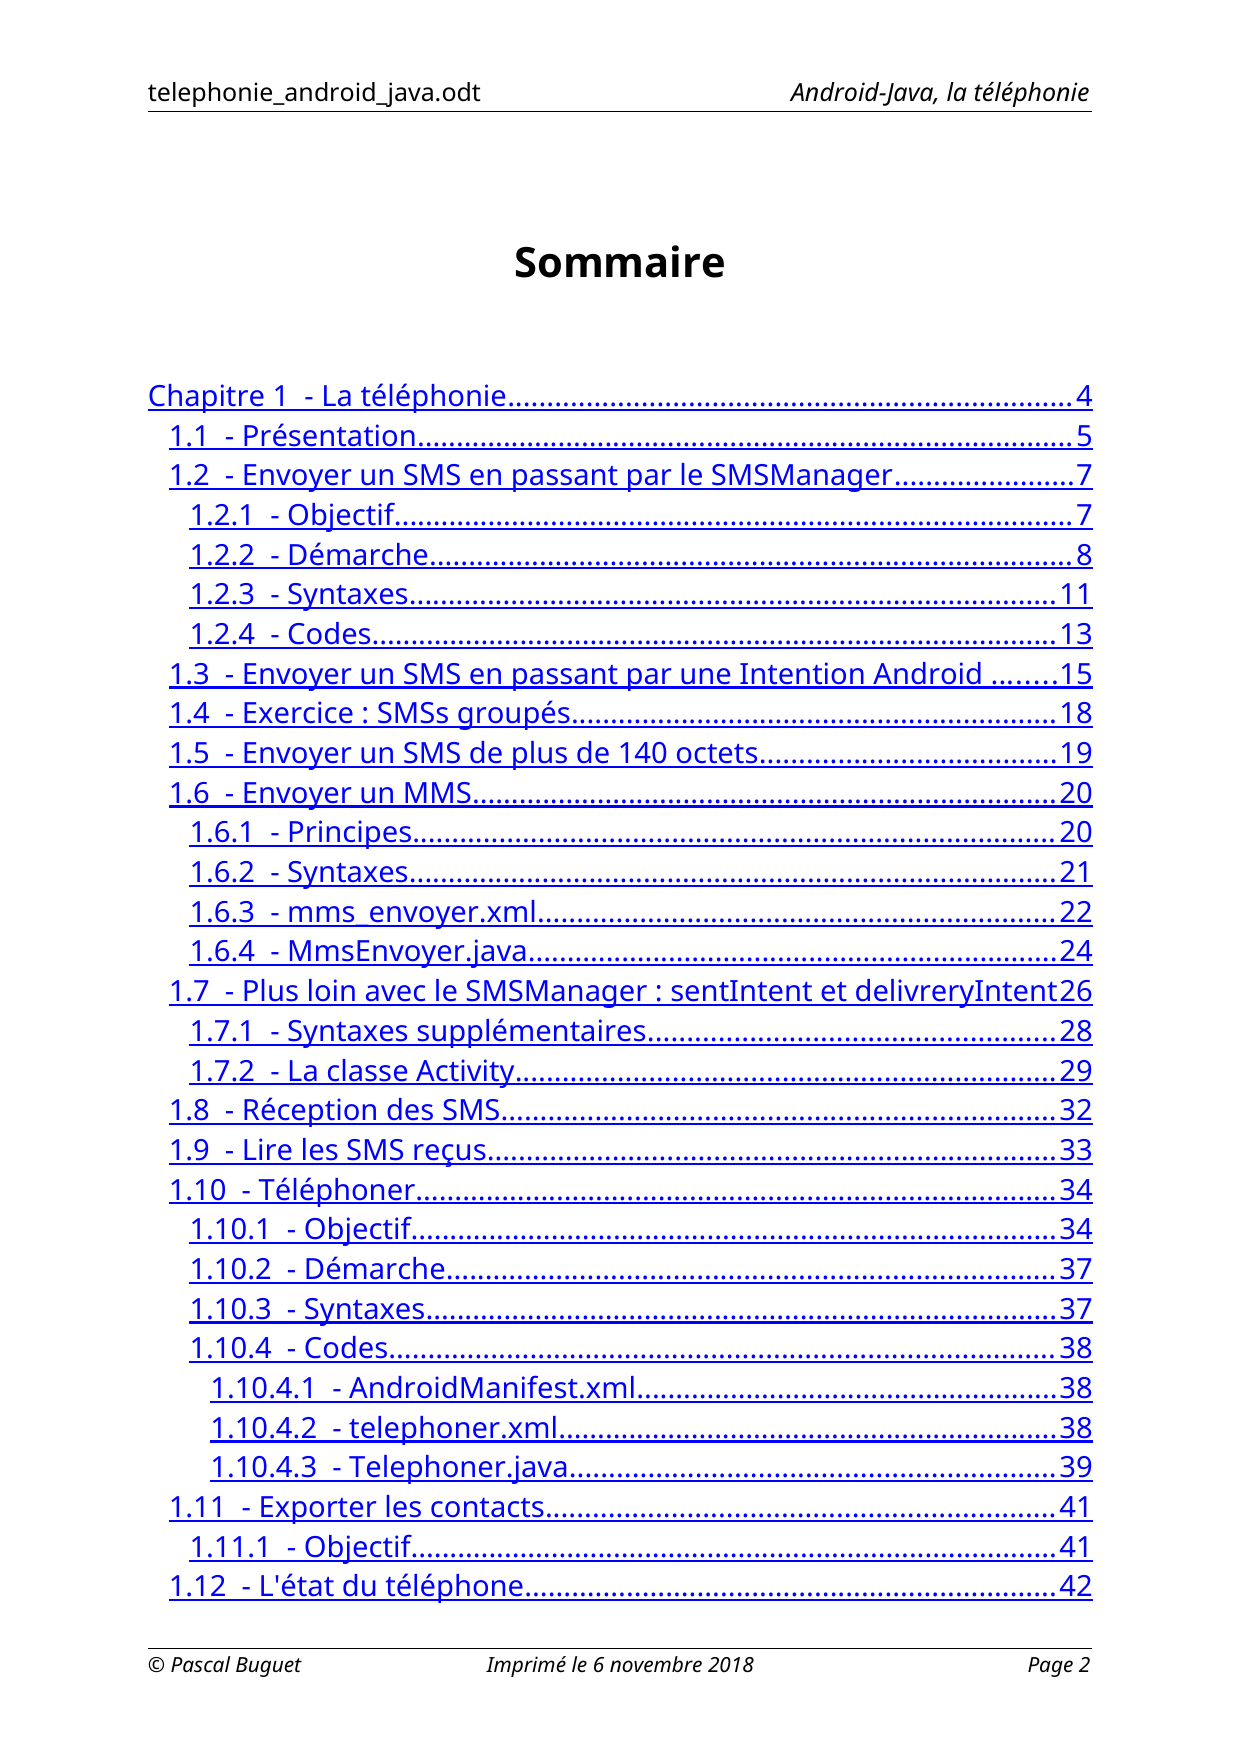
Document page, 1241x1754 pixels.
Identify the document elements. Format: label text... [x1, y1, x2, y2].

text [168, 1124, 1092, 1129]
text [168, 687, 1092, 693]
text 1.5 - Envoyer un SMS de plus de 140 octets 19 [168, 732, 1092, 766]
text [189, 847, 1092, 851]
text [189, 609, 1092, 613]
text 1.1 - Présentation 5 [168, 415, 1092, 448]
text [168, 449, 1092, 454]
text [168, 806, 1092, 812]
text [168, 1203, 1092, 1208]
text [168, 489, 1092, 494]
text 1.4 - Exercice : SMSs groupés 18 [168, 693, 1092, 726]
text 1.8 - Réception des SMS 32 [168, 1089, 1092, 1123]
text 1.10.3 - Syntaxes 37 [189, 1288, 1092, 1321]
text [189, 1046, 1092, 1050]
text 1.2.3 - Syntaxes 11 [189, 573, 1092, 607]
text 1.10 - Téléphoner 34 [168, 1169, 1092, 1202]
text 1.10.4.1 - AndroidManifest.xml 38 [210, 1367, 1092, 1401]
text 1.2.1 - Objectif 7 [189, 494, 1092, 528]
text 1.3 - Envoyer un SMS en passant par une Intention Android ... 15 [168, 653, 1092, 686]
text [189, 569, 1092, 573]
text [189, 1324, 1092, 1328]
text 1.11 - Exporter les contacts 41 [168, 1486, 1092, 1520]
text 1.7 - Plus loin avec le SMSManager : sentIntent et delivreryIntent 26 [168, 970, 1092, 1004]
text 1.10.1 - Objectif 34 [189, 1208, 1092, 1242]
text 1.9 - Lire les SMS reçus 33 [168, 1129, 1092, 1163]
text Chapitre 1 - La téléphonie 4 [148, 375, 1092, 409]
text [189, 1562, 1092, 1566]
text [168, 1600, 1092, 1605]
text [148, 411, 1092, 415]
text [210, 1443, 1092, 1447]
text 1.10.4.2 - telephoner.xml 38 [210, 1407, 1092, 1440]
text 1.12 - L'état du téléphone 42 [168, 1566, 1092, 1599]
text 1.2.2 - Démarche 8 [189, 534, 1092, 567]
text [210, 1482, 1092, 1486]
text [189, 649, 1092, 653]
text 1.7.2 - La classe Activity 29 [189, 1050, 1092, 1083]
text [210, 1403, 1092, 1407]
text 1.10.2 - Démarche 37 [189, 1248, 1092, 1282]
text 1.6.1 - Principes 20 [189, 812, 1092, 845]
text [168, 1005, 1092, 1010]
text Sommaire [148, 233, 1092, 290]
text 1.10.4.3 - Telephoner.java 39 [210, 1447, 1092, 1480]
text [189, 887, 1092, 891]
text [189, 927, 1092, 931]
text 1.6.3 - mms_envoyer.xml 22 [189, 891, 1092, 925]
text [189, 1284, 1092, 1288]
text 1.6.4 - MmsEnvoyer.java 24 [189, 931, 1092, 964]
text 1.11.1 - Objectif 41 [189, 1526, 1092, 1560]
text 1.2 - Envoyer un SMS en passant par le SMSManager 7 [168, 454, 1092, 488]
text 1.10.4 - Codes 38 [189, 1328, 1092, 1361]
text 1.7.1 - Syntaxes supplémentaires 28 [189, 1010, 1092, 1044]
text [168, 1164, 1092, 1169]
text [189, 966, 1092, 970]
text [168, 767, 1092, 772]
text [189, 1363, 1092, 1367]
text [189, 530, 1092, 534]
text [189, 1085, 1092, 1089]
text [189, 1244, 1092, 1248]
text 1.2.4 - Codes 13 [189, 613, 1092, 647]
text [168, 1521, 1092, 1526]
text 1.6.2 - Syntaxes 21 [189, 851, 1092, 885]
text [168, 727, 1092, 732]
text 1.6 - Envoyer un MMS 20 [168, 772, 1092, 805]
